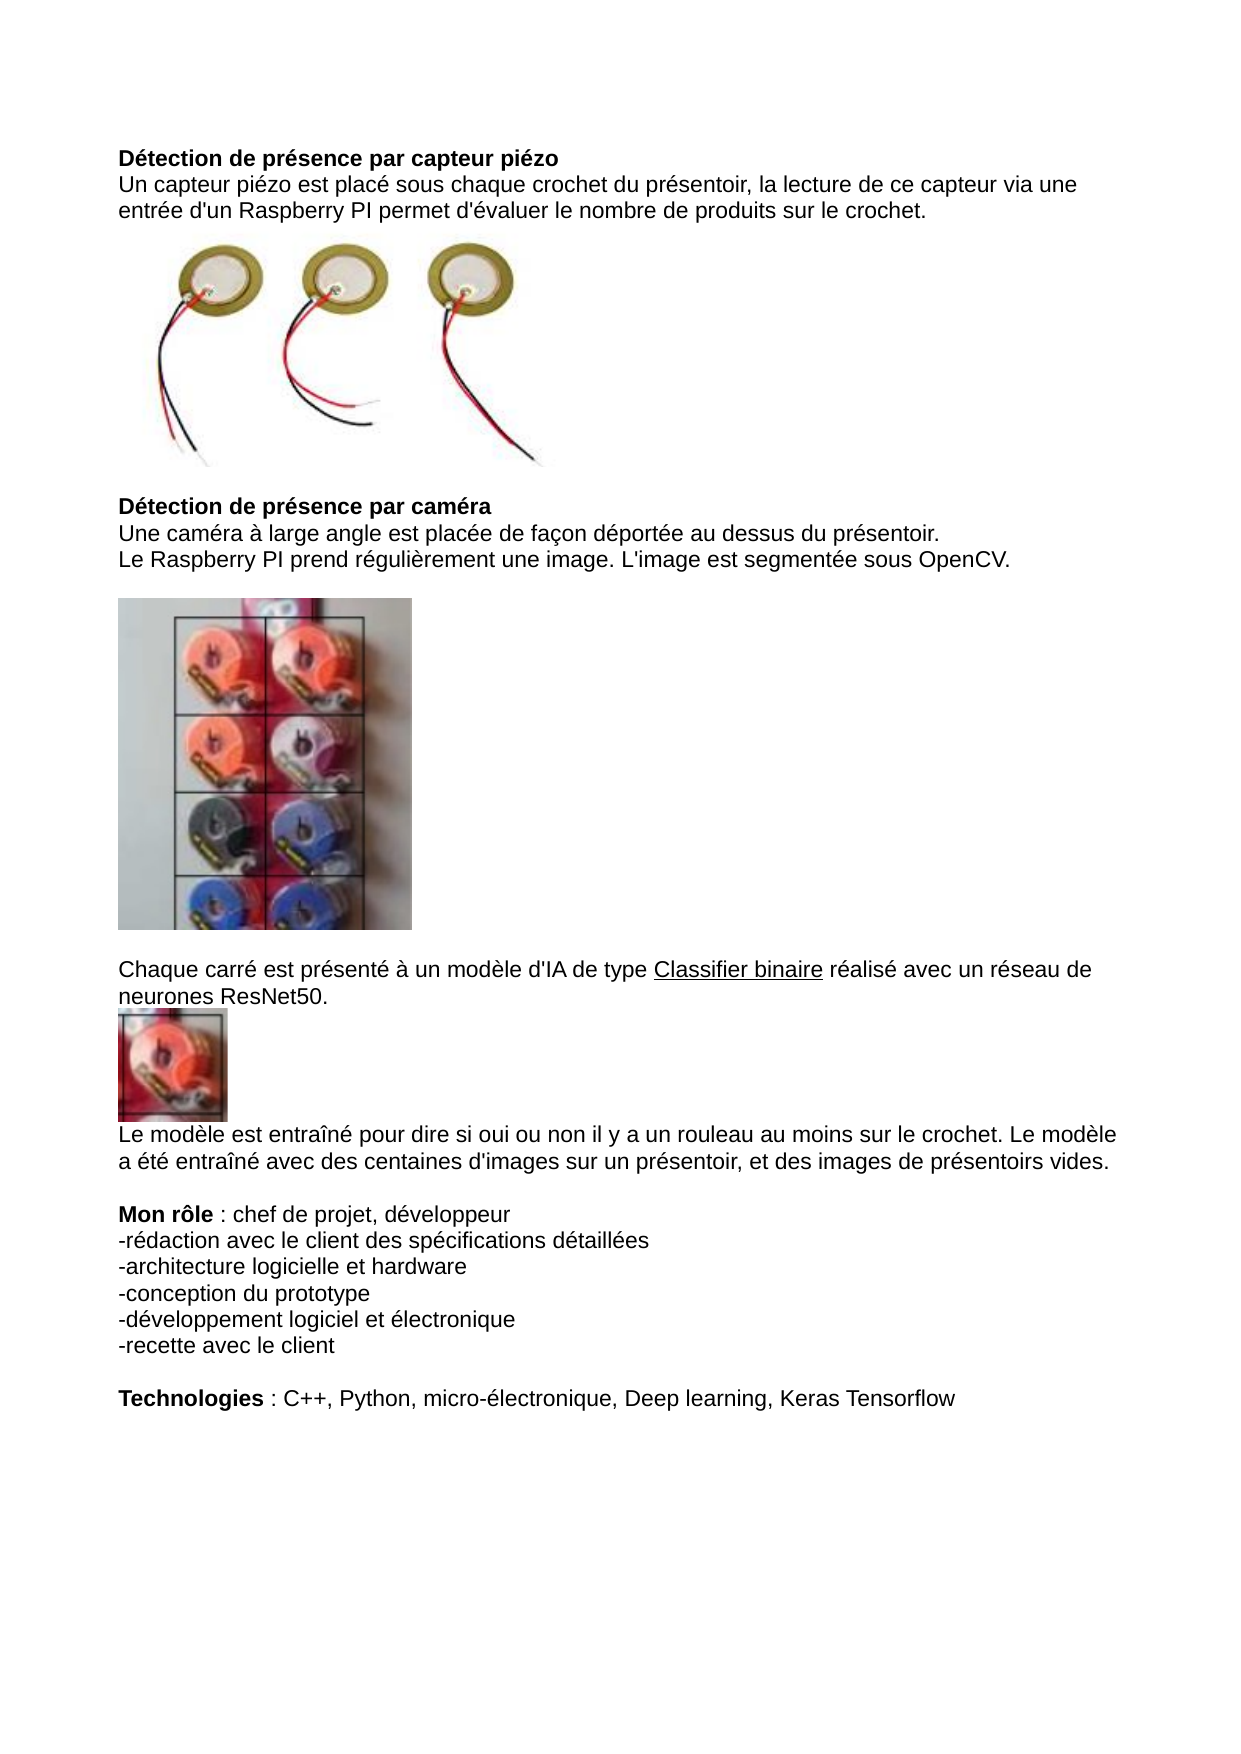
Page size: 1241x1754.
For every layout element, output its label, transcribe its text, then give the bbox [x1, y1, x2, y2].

text Une caméra à large angle est placée de façon déportée au dessus du présentoir. [118, 519, 1122, 546]
text -conception du prototype [118, 1279, 1122, 1306]
text Chaque carré est présenté à un modèle d'IA de type Classifier binaire réalisé avec un réseau de neurones ResNet50. [118, 956, 1122, 1009]
text Technologies : C++, Python, micro-électronique, Deep learning, Keras Tensorflow [118, 1385, 1122, 1411]
text Le modèle est entraîné pour dire si oui ou non il y a un rouleau au moins sur le crochet. Le modèle a été entraîné avec des centaines d'images sur un présentoir, et des images de présentoirs vides. [118, 1121, 1122, 1174]
text -rédaction avec le client des spécifications détaillées [118, 1227, 1122, 1253]
picture [118, 598, 412, 930]
picture [118, 1008, 228, 1122]
text -développement logiciel et électronique [118, 1306, 1122, 1332]
text Un capteur piézo est placé sous chaque crochet du présentoir, la lecture de ce capteur via une entrée d'un Raspberry PI permet d'évaluer le nombre de produits sur le crochet. [118, 171, 1122, 223]
text Détection de présence par capteur piézo [118, 144, 1122, 171]
text Détection de présence par caméra [118, 493, 1122, 519]
text -recette avec le client [118, 1332, 1122, 1359]
picture [118, 223, 587, 467]
text Le Raspberry PI prend régulièrement une image. L'image est segmentée sous OpenCV. [118, 546, 1122, 572]
text -architecture logicielle et hardware [118, 1253, 1122, 1279]
text Mon rôle : chef de projet, développeur [118, 1201, 1122, 1227]
